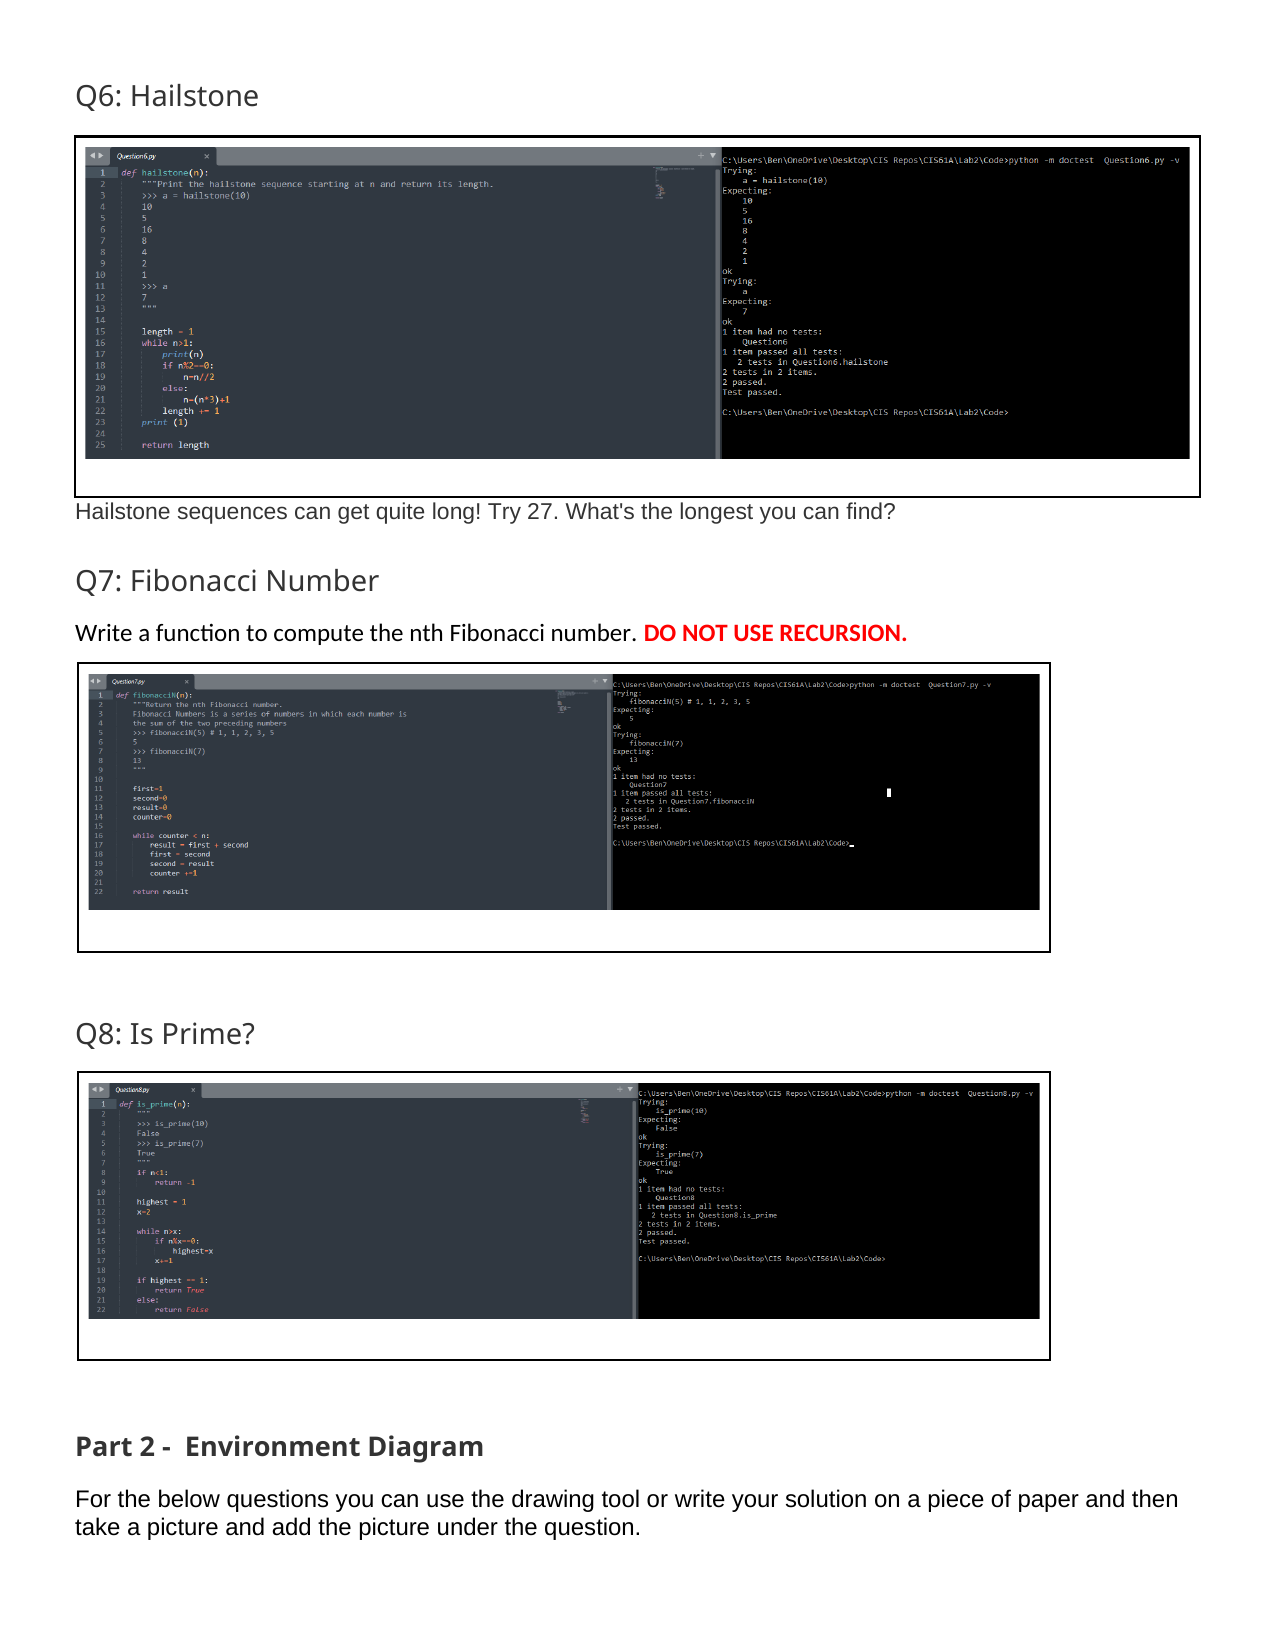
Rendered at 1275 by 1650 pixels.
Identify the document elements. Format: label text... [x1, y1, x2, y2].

subtitle Part 2 - Environment Diagram [75, 1428, 1192, 1464]
picture [85, 147, 1190, 459]
text Hailstone sequences can get quite long! Try 27. What's the longest you can find? [75, 498, 1200, 524]
picture [88, 1083, 1040, 1319]
subtitle Q6: Hailstone [75, 75, 1200, 115]
table_header [76, 459, 1199, 496]
table_header [79, 1073, 1049, 1358]
text Write a function to compute the nth Fibonacci number. DO NOT USE RECURSION. [75, 618, 1200, 648]
table_header [76, 138, 1199, 458]
text Q7: Fibonacci Number [75, 560, 1200, 600]
picture [88, 674, 1040, 910]
text Q8: Is Prime? [75, 1014, 1200, 1053]
text For the below questions you can use the drawing tool or write your solution on a piece of paper and then take a picture and add the picture under the question. [75, 1485, 1200, 1540]
table_header [79, 664, 1049, 951]
